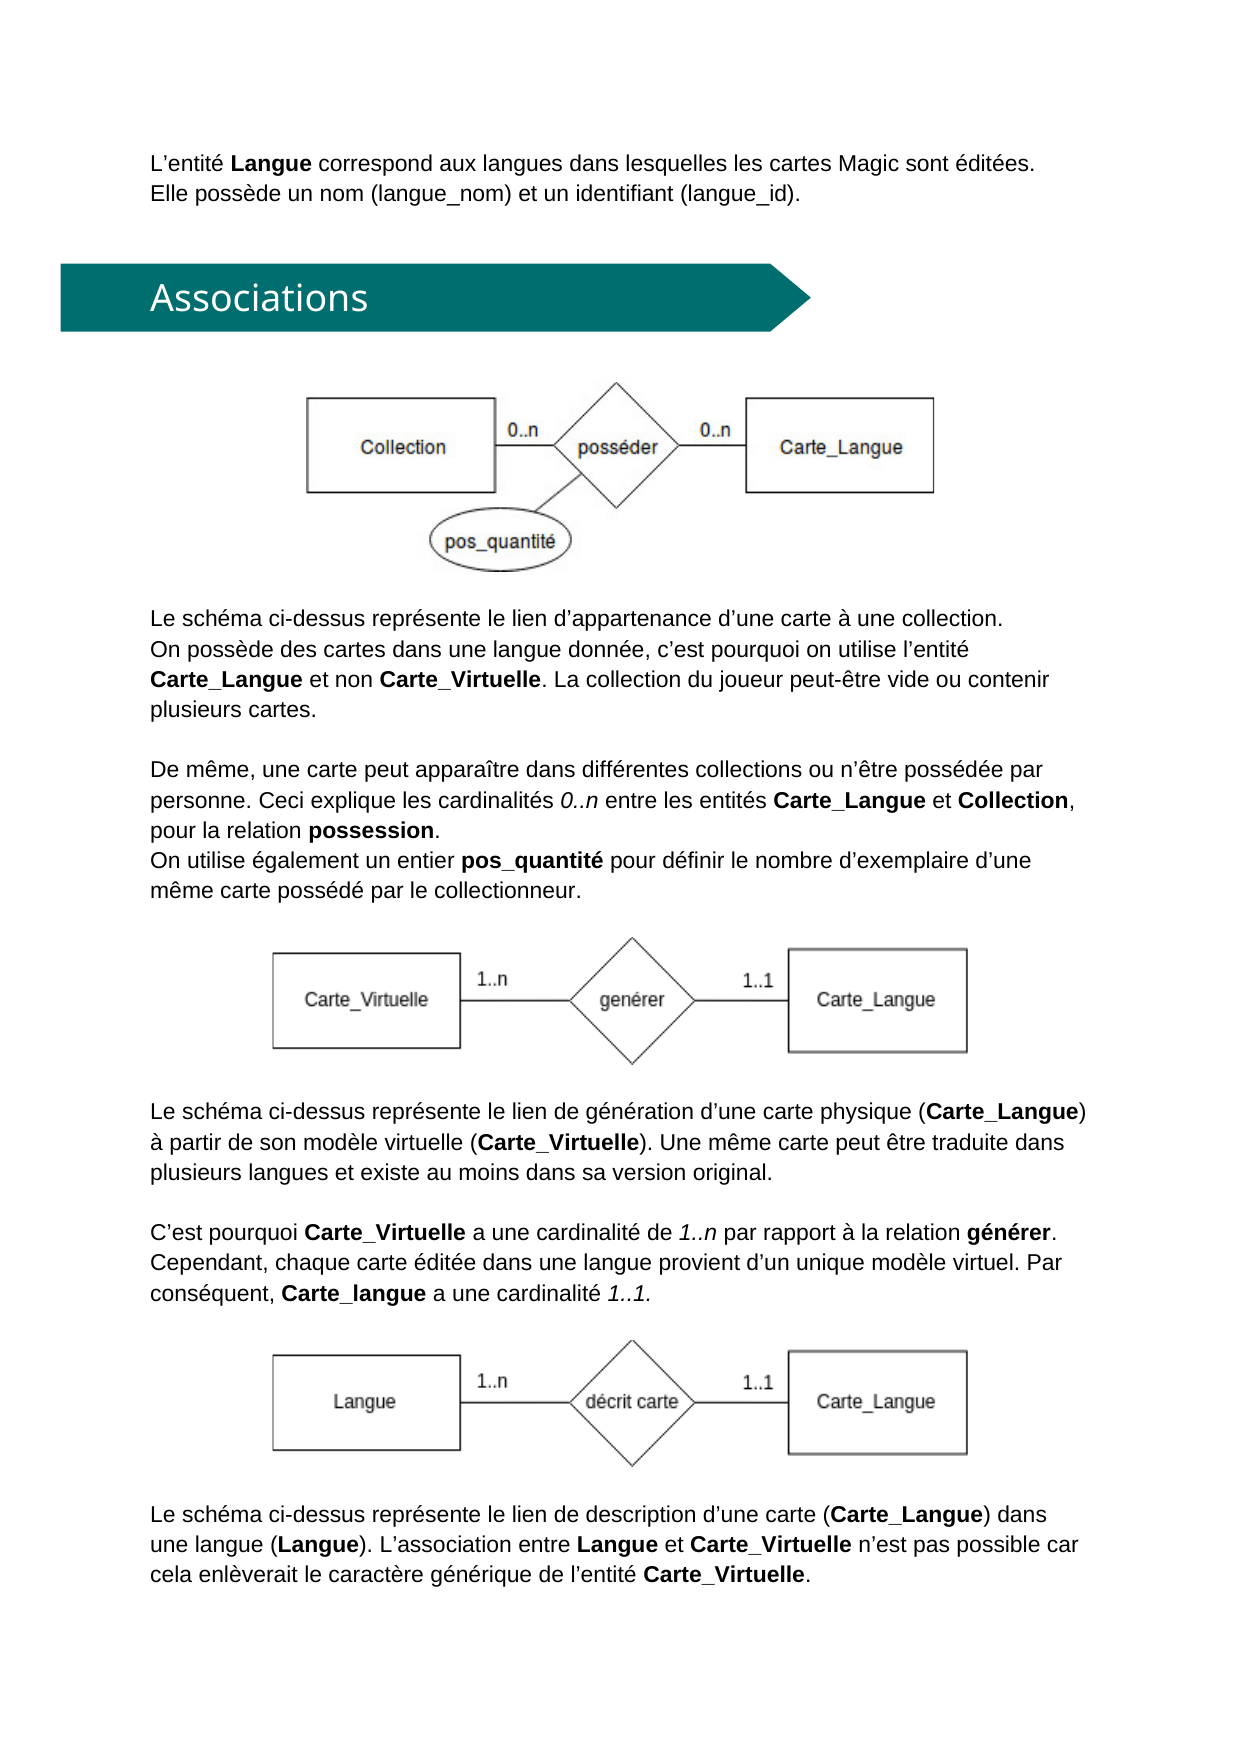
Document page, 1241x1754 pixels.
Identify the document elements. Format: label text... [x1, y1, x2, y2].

text On utilise également un entier pos_quantité pour définir le nombre d’exemplaire d’une même carte possédé par le collectionneur. [150, 847, 1090, 904]
text Elle possède un nom (langue_nom) et un identifiant (langue_id). [150, 180, 1090, 207]
text C’est pourquoi Carte_Virtuelle a une cardinalité de 1..n par rapport à la relation générer. Cependant, chaque carte éditée dans une langue provient d’un unique modèle virtuel. Par conséquent, Carte_langue a une cardinalité 1..1. [150, 1219, 1090, 1306]
text L’entité Langue correspond aux langues dans lesquelles les cartes Magic sont éditées. [150, 150, 1090, 176]
text De même, une carte peut apparaître dans différentes collections ou n’être possédée par personne. Ceci explique les cardinalités 0..n entre les entités Carte_Langue et Collection, pour la relation possession. [150, 756, 1090, 843]
text Le schéma ci-dessus représente le lien de génération d’une carte physique (Carte_Langue) à partir de son modèle virtuelle (Carte_Virtuelle). Une même carte peut être traduite dans plusieurs langues et existe au moins dans sa version original. [150, 1098, 1090, 1185]
picture [272, 937, 968, 1065]
subtitle Associations [150, 271, 1090, 322]
text Le schéma ci-dessus représente le lien de description d’une carte (Carte_Langue) dans une langue (Langue). L’association entre Langue et Carte_Virtuelle n’est pas possible car cela enlèverait le caractère générique de l’entité Carte_Virtuelle. [150, 1501, 1090, 1587]
picture [306, 382, 935, 572]
text Le schéma ci-dessus représente le lien d’appartenance d’une carte à une collection. [150, 605, 1090, 632]
picture [272, 1340, 968, 1467]
text On possède des cartes dans une langue donnée, c’est pourquoi on utilise l’entité Carte_Langue et non Carte_Virtuelle. La collection du joueur peut-être vide ou contenir plusieurs cartes. [150, 636, 1090, 722]
